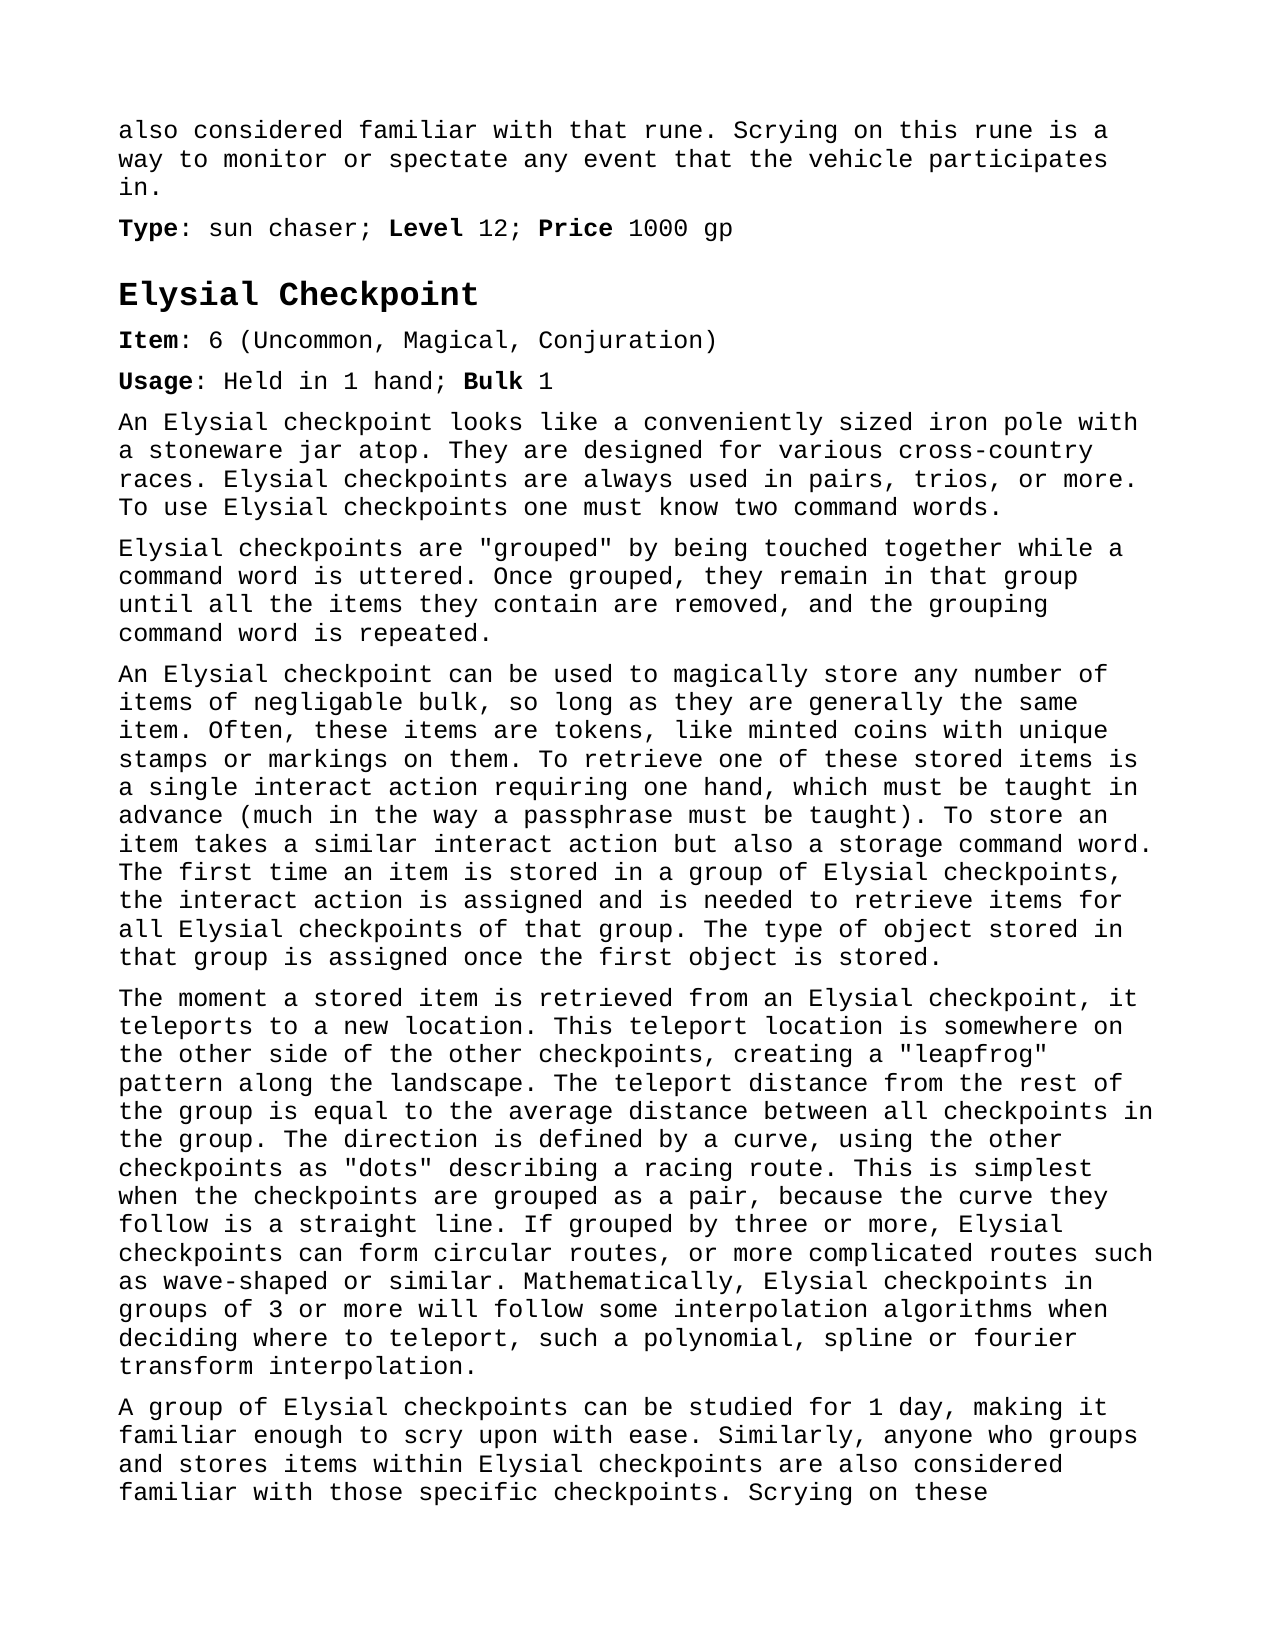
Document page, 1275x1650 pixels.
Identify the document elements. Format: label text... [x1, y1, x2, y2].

text An Elysial checkpoint looks like a conveniently sized iron pole with a stoneware jar atop. They are designed for various cross-country races. Elysial checkpoints are always used in pairs, trios, or more. To use Elysial checkpoints one must know two command words. [118, 409, 1157, 523]
text The moment a stored item is retrieved from an Elysial checkpoint, it teleports to a new location. This teleport location is somewhere on the other side of the other checkpoints, creating a "leapfrog" pattern along the landscape. The teleport distance from the rest of the group is equal to the average distance between all checkpoints in the group. The direction is defined by a curve, using the other checkpoints as "dots" describing a racing route. This is simplest when the checkpoints are grouped as a pair, because the curve they follow is a straight line. If grouped by three or more, Elysial checkpoints can form circular routes, or more complicated routes such as wave-shaped or similar. Mathematically, Elysial checkpoints in groups of 3 or more will follow some interpolation algorithms when deciding where to teleport, such a polynomial, spline or fourier transform interpolation. [118, 985, 1157, 1382]
text Item: 6 (Uncommon, Magical, Conjuration) [118, 328, 1157, 356]
text Elysial checkpoints are "grouped" by being touched together while a command word is uttered. Once grouped, they remain in that group until all the items they contain are removed, and the grouping command word is repeated. [118, 535, 1157, 649]
text also considered familiar with that rune. Scrying on this rune is a way to monitor or spectate any event that the vehicle participates in. [118, 118, 1157, 203]
subtitle Elysial Checkpoint [118, 277, 1157, 315]
text A group of Elysial checkpoints can be studied for 1 day, making it familiar enough to scry upon with ease. Similarly, anyone who groups and stores items within Elysial checkpoints are also considered familiar with those specific checkpoints. Scrying on these [118, 1394, 1157, 1508]
text Usage: Held in 1 hand; Bulk 1 [118, 369, 1157, 397]
text An Elysial checkpoint can be used to magically store any number of items of negligable bulk, so long as they are generally the same item. Often, these items are tokens, like minted coins with unique stamps or markings on them. To retrieve one of these stored items is a single interact action requiring one hand, which must be taught in advance (much in the way a passphrase must be taught). To store an item takes a similar interact action but also a storage command word. The first time an item is stored in a group of Elysial checkpoints, the interact action is assigned and is needed to retrieve items for all Elysial checkpoints of that group. The type of object stored in that group is assigned once the first object is stored. [118, 661, 1157, 973]
text Type: sun chaser; Level 12; Price 1000 gp [118, 216, 1157, 244]
